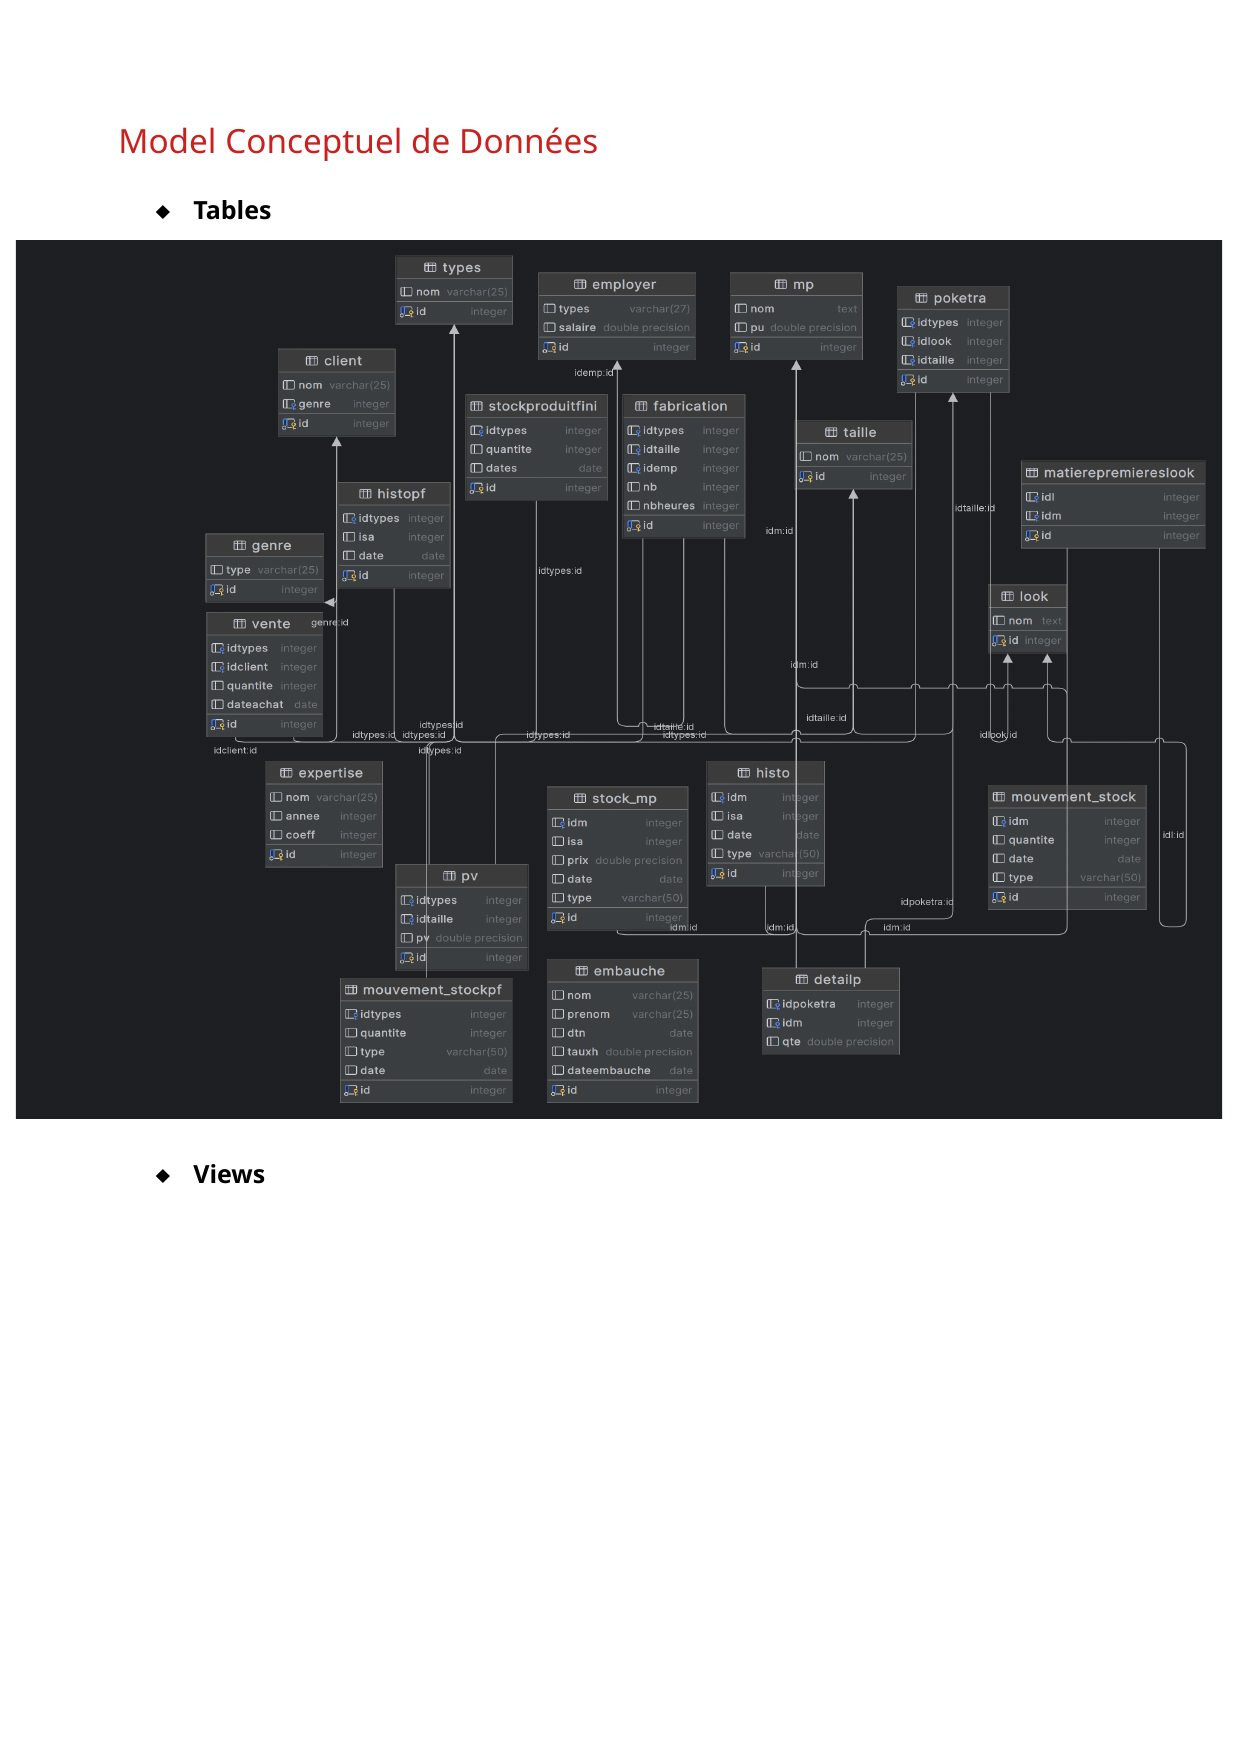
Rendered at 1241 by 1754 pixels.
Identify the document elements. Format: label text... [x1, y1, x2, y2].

text Model Conceptuel de Données [118, 118, 1122, 163]
list Tables [156, 192, 1122, 226]
list Views [156, 1156, 1122, 1190]
picture [15, 240, 1223, 1119]
